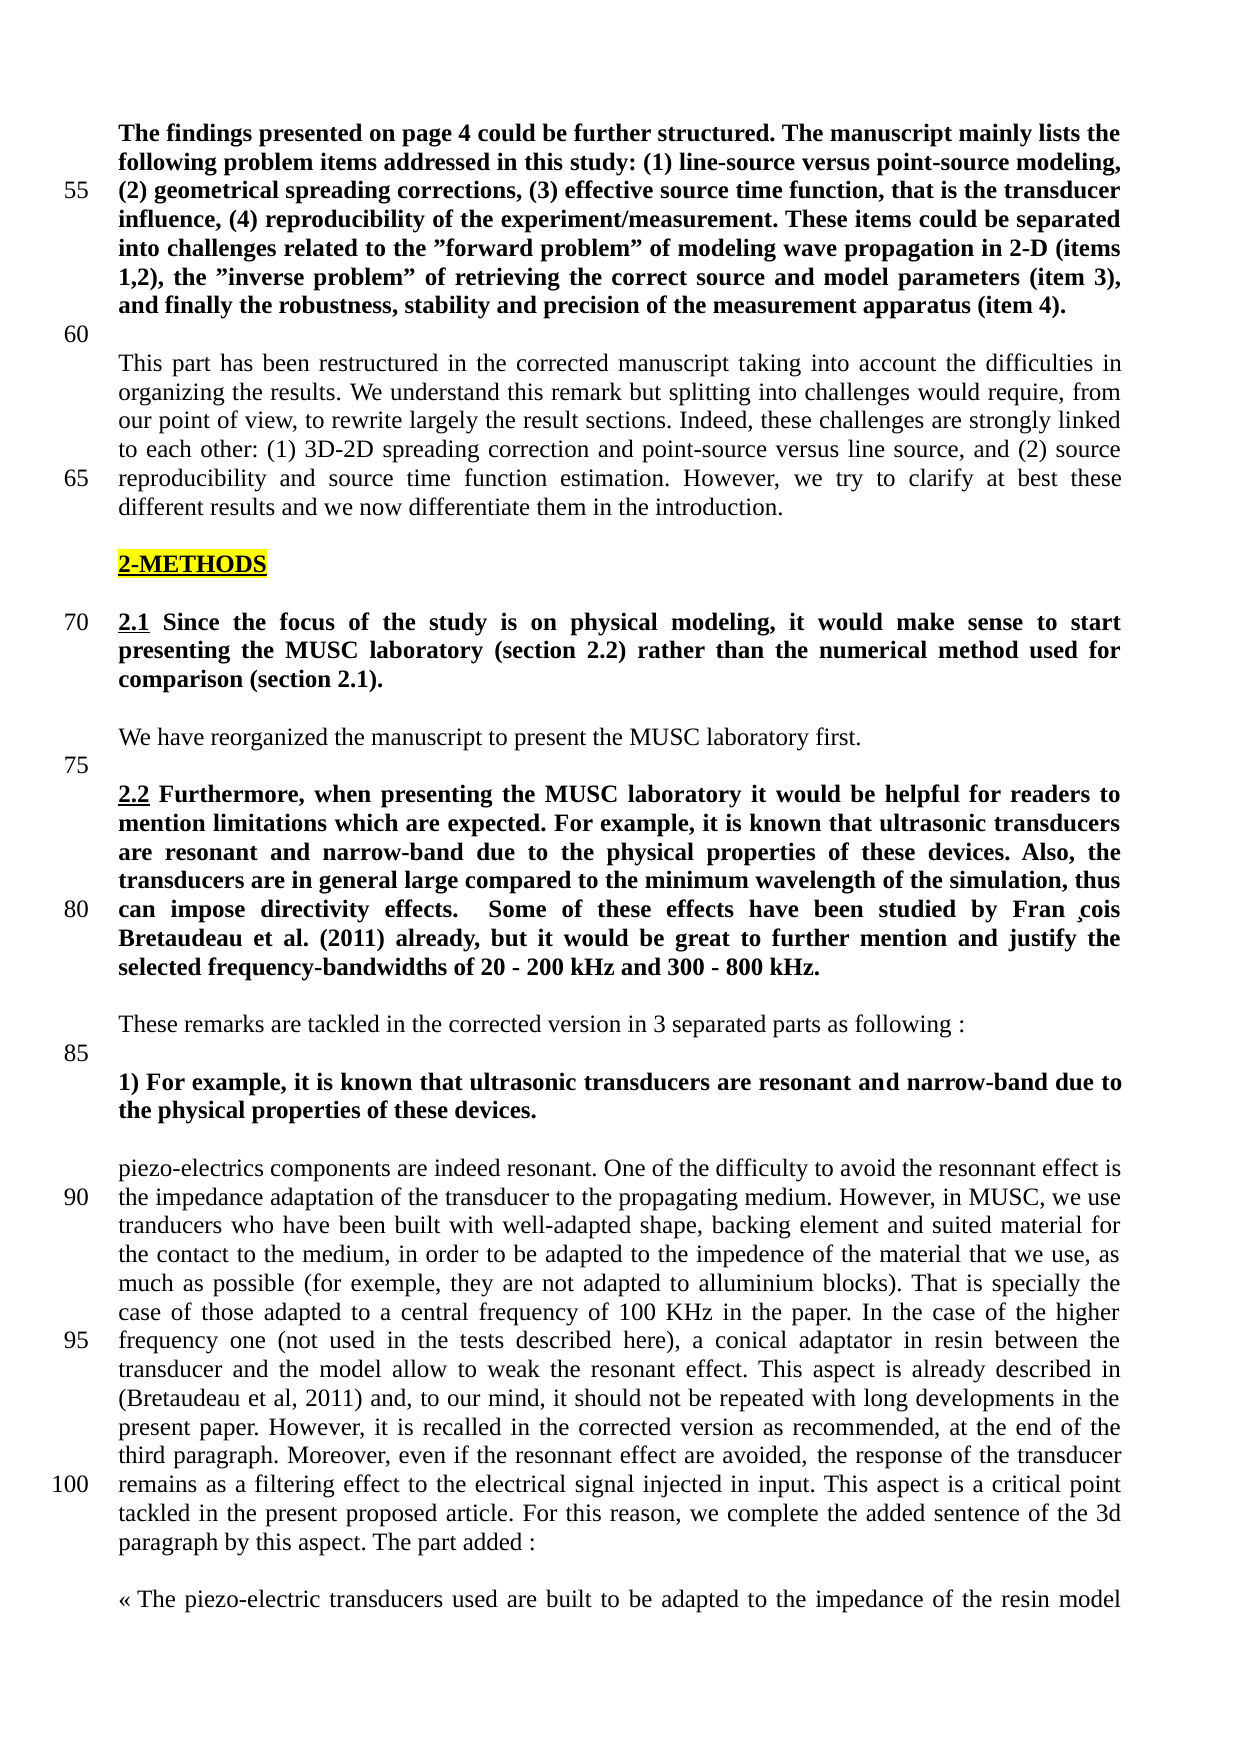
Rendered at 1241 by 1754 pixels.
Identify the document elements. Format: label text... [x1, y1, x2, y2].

text « The piezo-electric transducers used are built to be adapted to the impedance of the resin model [118, 1584, 1122, 1613]
text We have reorganized the manuscript to present the MUSC laboratory first. [118, 722, 1122, 751]
text piezo-electrics components are indeed resonant. One of the difficulty to avoid the resonnant effect is the impedance adaptation of the transducer to the propagating medium. However, in MUSC, we use tranducers who have been built with well-adapted shape, backing element and suited material for the contact to the medium, in order to be adapted to the impedence of the material that we use, as much as possible (for exemple, they are not adapted to alluminium blocks). That is specially the case of those adapted to a central frequency of 100 KHz in the paper. In the case of the higher frequency one (not used in the tests described here), a conical adaptator in resin between the transducer and the model allow to weak the resonant effect. This aspect is already described in (Bretaudeau et al, 2011) and, to our mind, it should not be repeated with long developments in the present paper. However, it is recalled in the corrected version as recommended, at the end of the third paragraph. Moreover, even if the resonnant effect are avoided, the response of the transducer remains as a filtering effect to the electrical signal injected in input. This aspect is a critical point tackled in the present proposed article. For this reason, we complete the added sentence of the 3d paragraph by this aspect. The part added : [118, 1153, 1122, 1556]
text The findings presented on page 4 could be further structured. The manuscript mainly lists the following problem items addressed in this study: (1) line-source versus point-source modeling, (2) geometrical spreading corrections, (3) effective source time function, that is the transducer influence, (4) reproducibility of the experiment/measurement. These items could be separated into challenges related to the ”forward problem” of modeling wave propagation in 2-D (items 1,2), the ”inverse problem” of retrieving the correct source and model parameters (item 3), and finally the robustness, stability and precision of the measurement apparatus (item 4). [118, 118, 1122, 319]
text These remarks are tackled in the corrected version in 3 separated parts as following : [118, 1009, 1122, 1038]
text 1) For example, it is known that ultrasonic transducers are resonant and narrow-band due to the physical properties of these devices. [118, 1067, 1122, 1124]
text 2.1 Since the focus of the study is on physical modeling, it would make sense to start presenting the MUSC laboratory (section 2.2) rather than the numerical method used for comparison (section 2.1). [118, 607, 1122, 693]
text 2.2 Furthermore, when presenting the MUSC laboratory it would be helpful for readers to mention limitations which are expected. For example, it is known that ultrasonic transducers are resonant and narrow-band due to the physical properties of these devices. Also, the transducers are in general large compared to the minimum wavelength of the simulation, thus can impose directivity effects. Some of these effects have been studied by Fran ̧cois Bretaudeau et al. (2011) already, but it would be great to further mention and justify the selected frequency-bandwidths of 20 - 200 kHz and 300 - 800 kHz. [118, 779, 1122, 981]
text This part has been restructured in the corrected manuscript taking into account the difficulties in organizing the results. We understand this remark but splitting into challenges would require, from our point of view, to rewrite largely the result sections. Indeed, these challenges are strongly linked to each other: (1) 3D-2D spreading correction and point-source versus line source, and (2) source reproducibility and source time function estimation. However, we try to clarify at best these different results and we now differentiate them in the introduction. [118, 348, 1122, 521]
text 2-METHODS [118, 549, 1122, 578]
